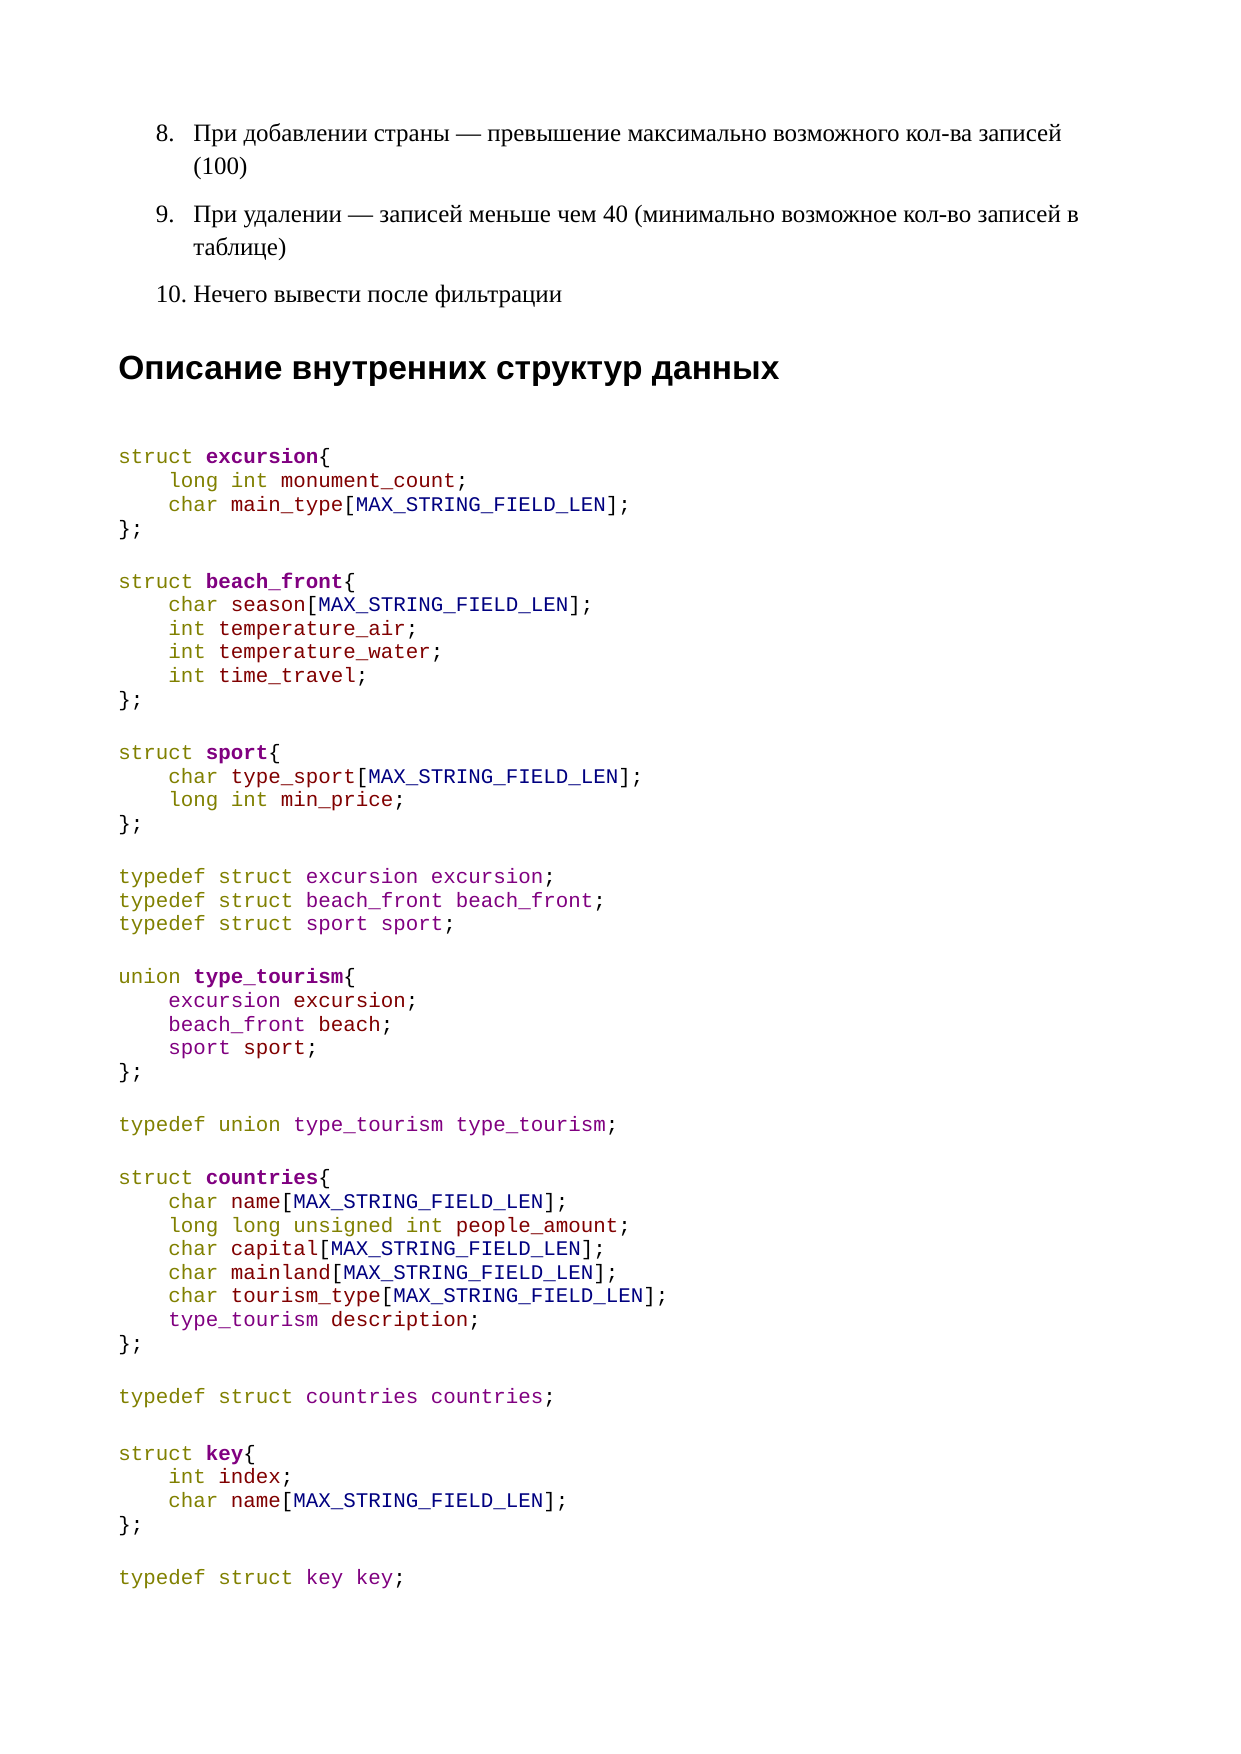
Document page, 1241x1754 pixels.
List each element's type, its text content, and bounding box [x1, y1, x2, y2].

text }; [118, 1513, 1122, 1537]
text }; [118, 1333, 1122, 1356]
text sport sport; [118, 1037, 1122, 1061]
text }; [118, 689, 1122, 712]
text excursion excursion; [118, 990, 1122, 1014]
text long long unsigned int people_amount; [118, 1214, 1122, 1238]
text char capital[MAX_STRING_FIELD_LEN]; [118, 1238, 1122, 1262]
text }; [118, 813, 1122, 837]
text typedef struct key key; [118, 1567, 1122, 1590]
text char main_type[MAX_STRING_FIELD_LEN]; [118, 494, 1122, 517]
text int index; [118, 1466, 1122, 1490]
text typedef union type_tourism type_tourism; [118, 1114, 1122, 1138]
list При добавлении страны — превышение максимально возможного кол-ва записей (100) [156, 118, 1122, 180]
text beach_front beach; [118, 1014, 1122, 1037]
text char name[MAX_STRING_FIELD_LEN]; [118, 1490, 1122, 1513]
text char season[MAX_STRING_FIELD_LEN]; [118, 594, 1122, 618]
text int time_travel; [118, 665, 1122, 689]
text union type_tourism{ [118, 966, 1122, 990]
text }; [118, 517, 1122, 541]
text struct beach_front{ [118, 571, 1122, 594]
text char tourism_type[MAX_STRING_FIELD_LEN]; [118, 1286, 1122, 1309]
text typedef struct sport sport; [118, 913, 1122, 937]
text int temperature_water; [118, 642, 1122, 665]
text char mainland[MAX_STRING_FIELD_LEN]; [118, 1262, 1122, 1286]
text long int monument_count; [118, 470, 1122, 494]
text struct sport{ [118, 742, 1122, 766]
text typedef struct countries countries; [118, 1386, 1122, 1409]
list При удалении — записей меньше чем 40 (минимально возможное кол-во записей в таблице) [156, 199, 1122, 261]
subtitle Описание внутренних структур данных [118, 348, 1122, 386]
text }; [118, 1061, 1122, 1085]
text char type_sport[MAX_STRING_FIELD_LEN]; [118, 766, 1122, 789]
text typedef struct beach_front beach_front; [118, 890, 1122, 913]
text char name[MAX_STRING_FIELD_LEN]; [118, 1191, 1122, 1214]
text struct excursion{ [118, 447, 1122, 470]
text type_tourism description; [118, 1309, 1122, 1333]
text struct countries{ [118, 1167, 1122, 1191]
list Нечего вывести после фильтрации [156, 279, 1122, 308]
text struct key{ [118, 1443, 1122, 1466]
text typedef struct excursion excursion; [118, 866, 1122, 890]
text int temperature_air; [118, 618, 1122, 642]
text long int min_price; [118, 789, 1122, 813]
